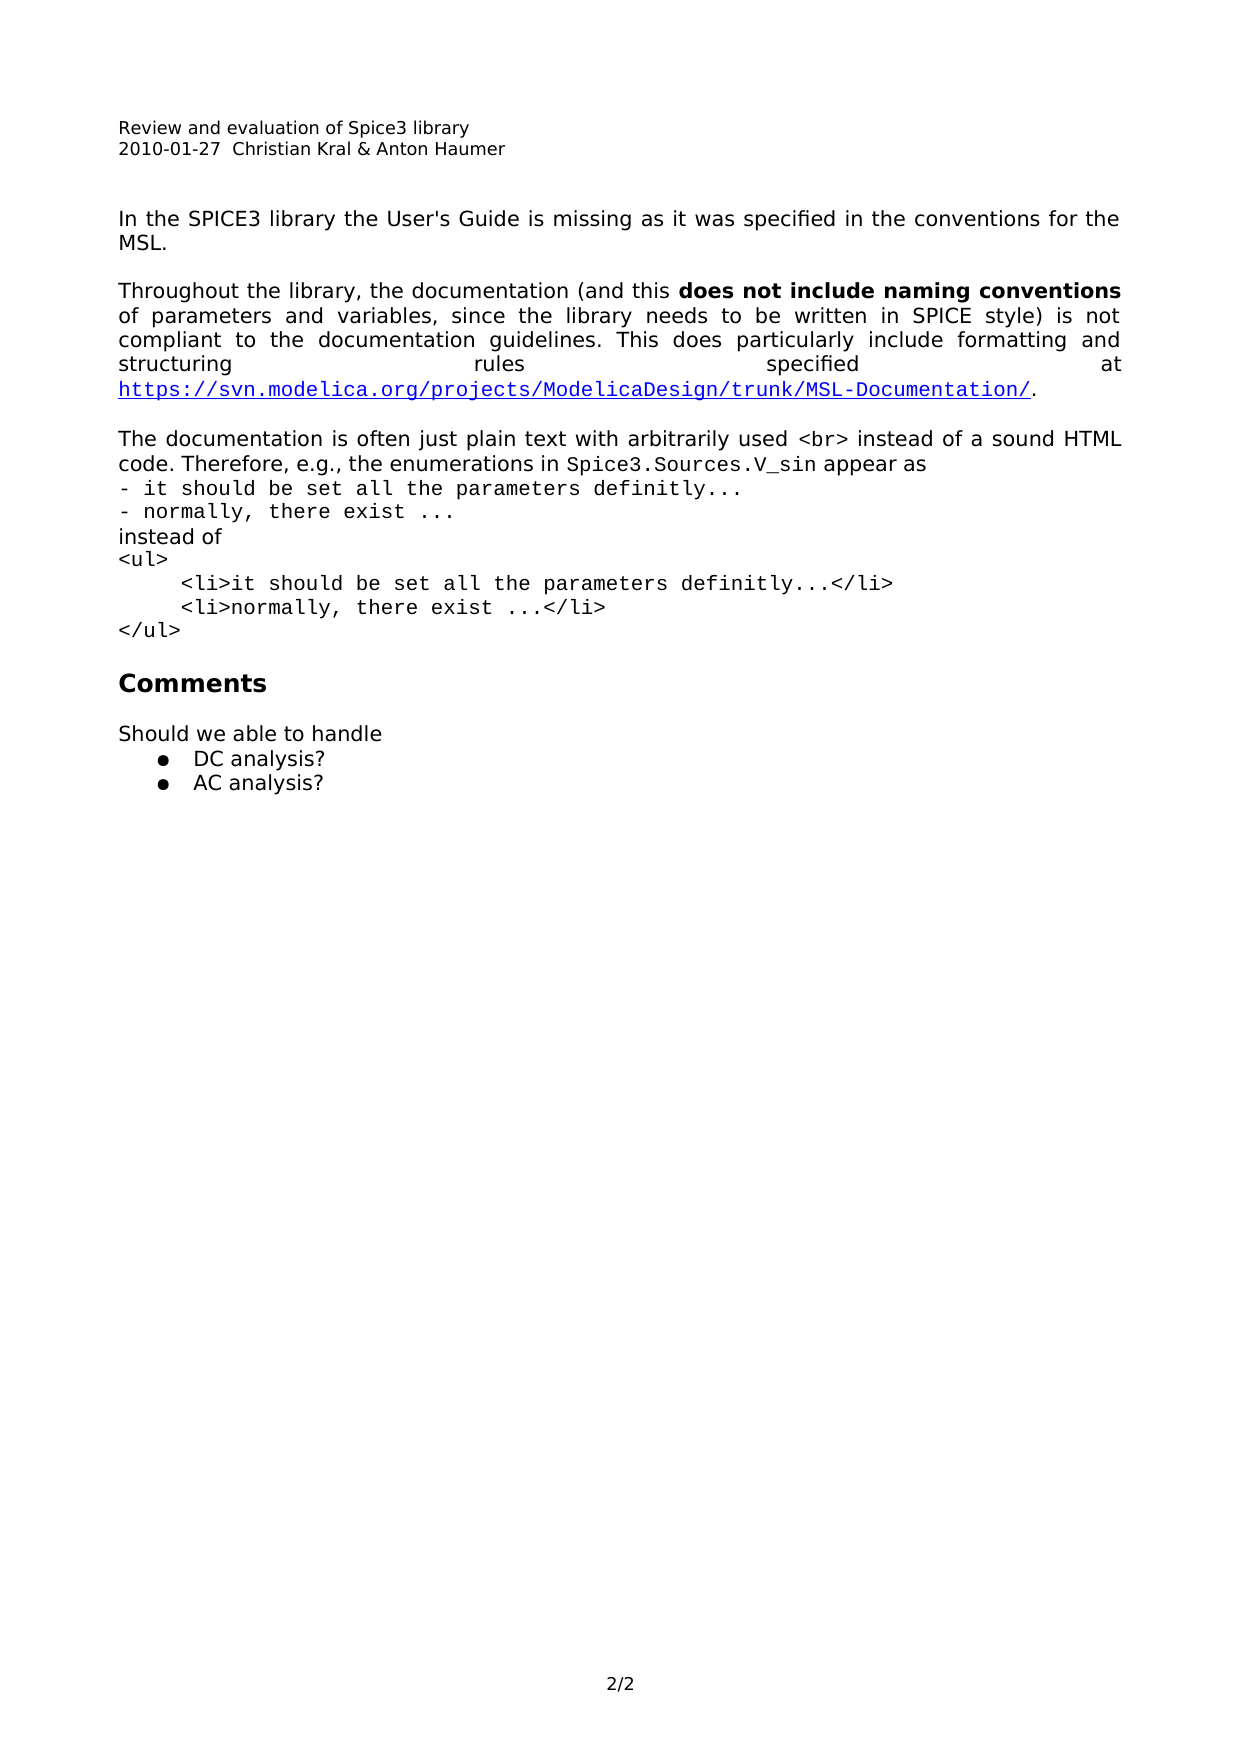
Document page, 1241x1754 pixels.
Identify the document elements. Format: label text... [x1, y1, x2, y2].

text </ul> [118, 620, 1122, 644]
text In the SPICE3 library the User's Guide is missing as it was specified in the conventions for the MSL. [118, 207, 1122, 255]
text - it should be set all the parameters definitly... [118, 478, 1122, 501]
subtitle Comments [118, 669, 1122, 698]
text Throughout the library, the documentation (and this does not include naming conventions of parameters and variables, since the library needs to be written in SPICE style) is not compliant to the documentation guidelines. This does particularly include formatting and structuring rules specified at https://svn.modelica.org/projects/ModelicaDesign/trunk/MSL-Documentation/. [118, 279, 1122, 402]
text Should we able to handle [118, 722, 1122, 747]
list DC analysis? [156, 747, 1122, 771]
text <ul> [118, 549, 1122, 573]
text <li>it should be set all the parameters definitly...</li> [118, 573, 1122, 597]
text The documentation is often just plain text with arbitrarily used <br> instead of a sound HTML code. Therefore, e.g., the enumerations in Spice3.Sources.V_sin appear as [118, 427, 1122, 478]
text - normally, there exist ... [118, 501, 1122, 525]
list AC analysis? [156, 771, 1122, 795]
text instead of [118, 525, 1122, 549]
text <li>normally, there exist ...</li> [118, 597, 1122, 620]
